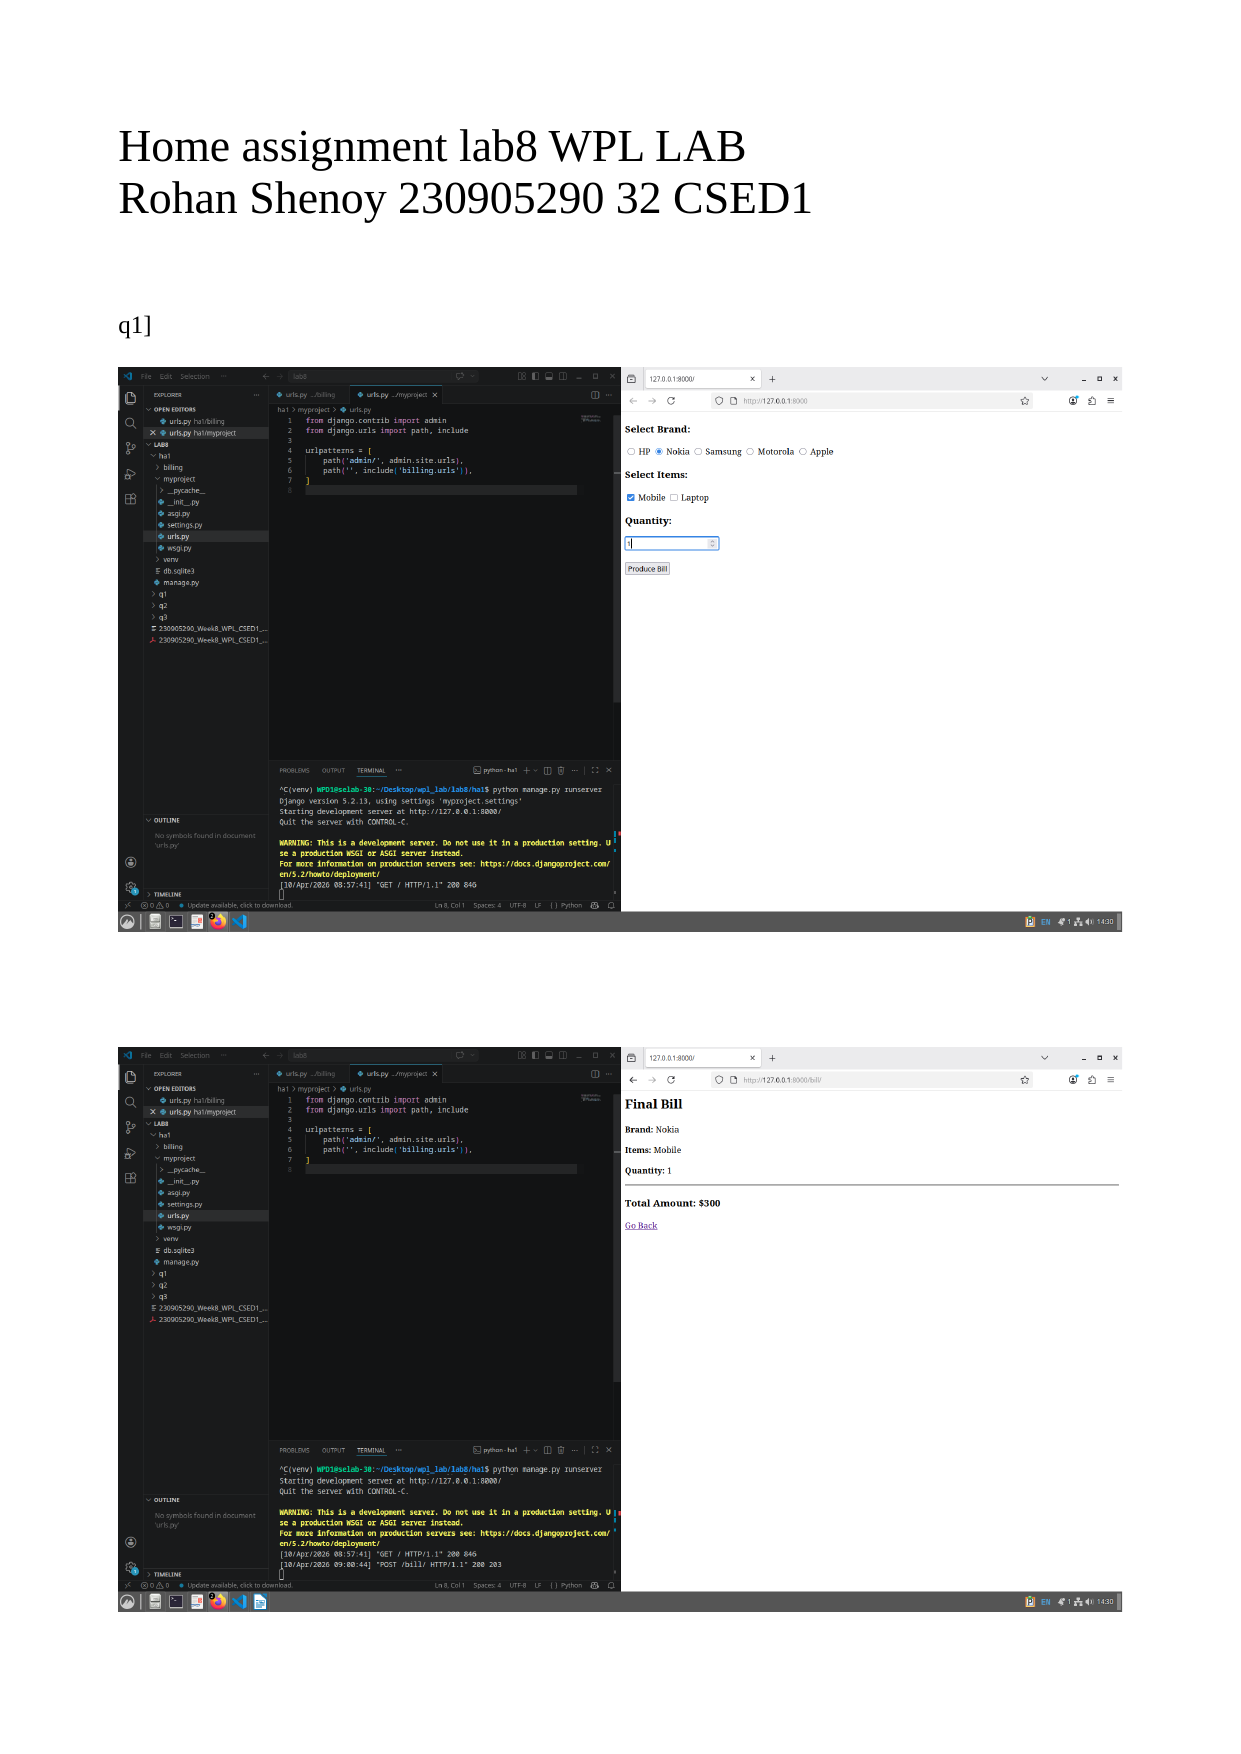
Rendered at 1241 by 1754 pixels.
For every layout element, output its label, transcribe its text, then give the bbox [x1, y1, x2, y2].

text Home assignment lab8 WPL LAB [118, 118, 1122, 171]
picture [118, 367, 1123, 932]
text Rohan Shenoy 230905290 32 CSED1 [118, 171, 1122, 223]
picture [118, 1047, 1123, 1612]
text q1] [118, 310, 1122, 338]
